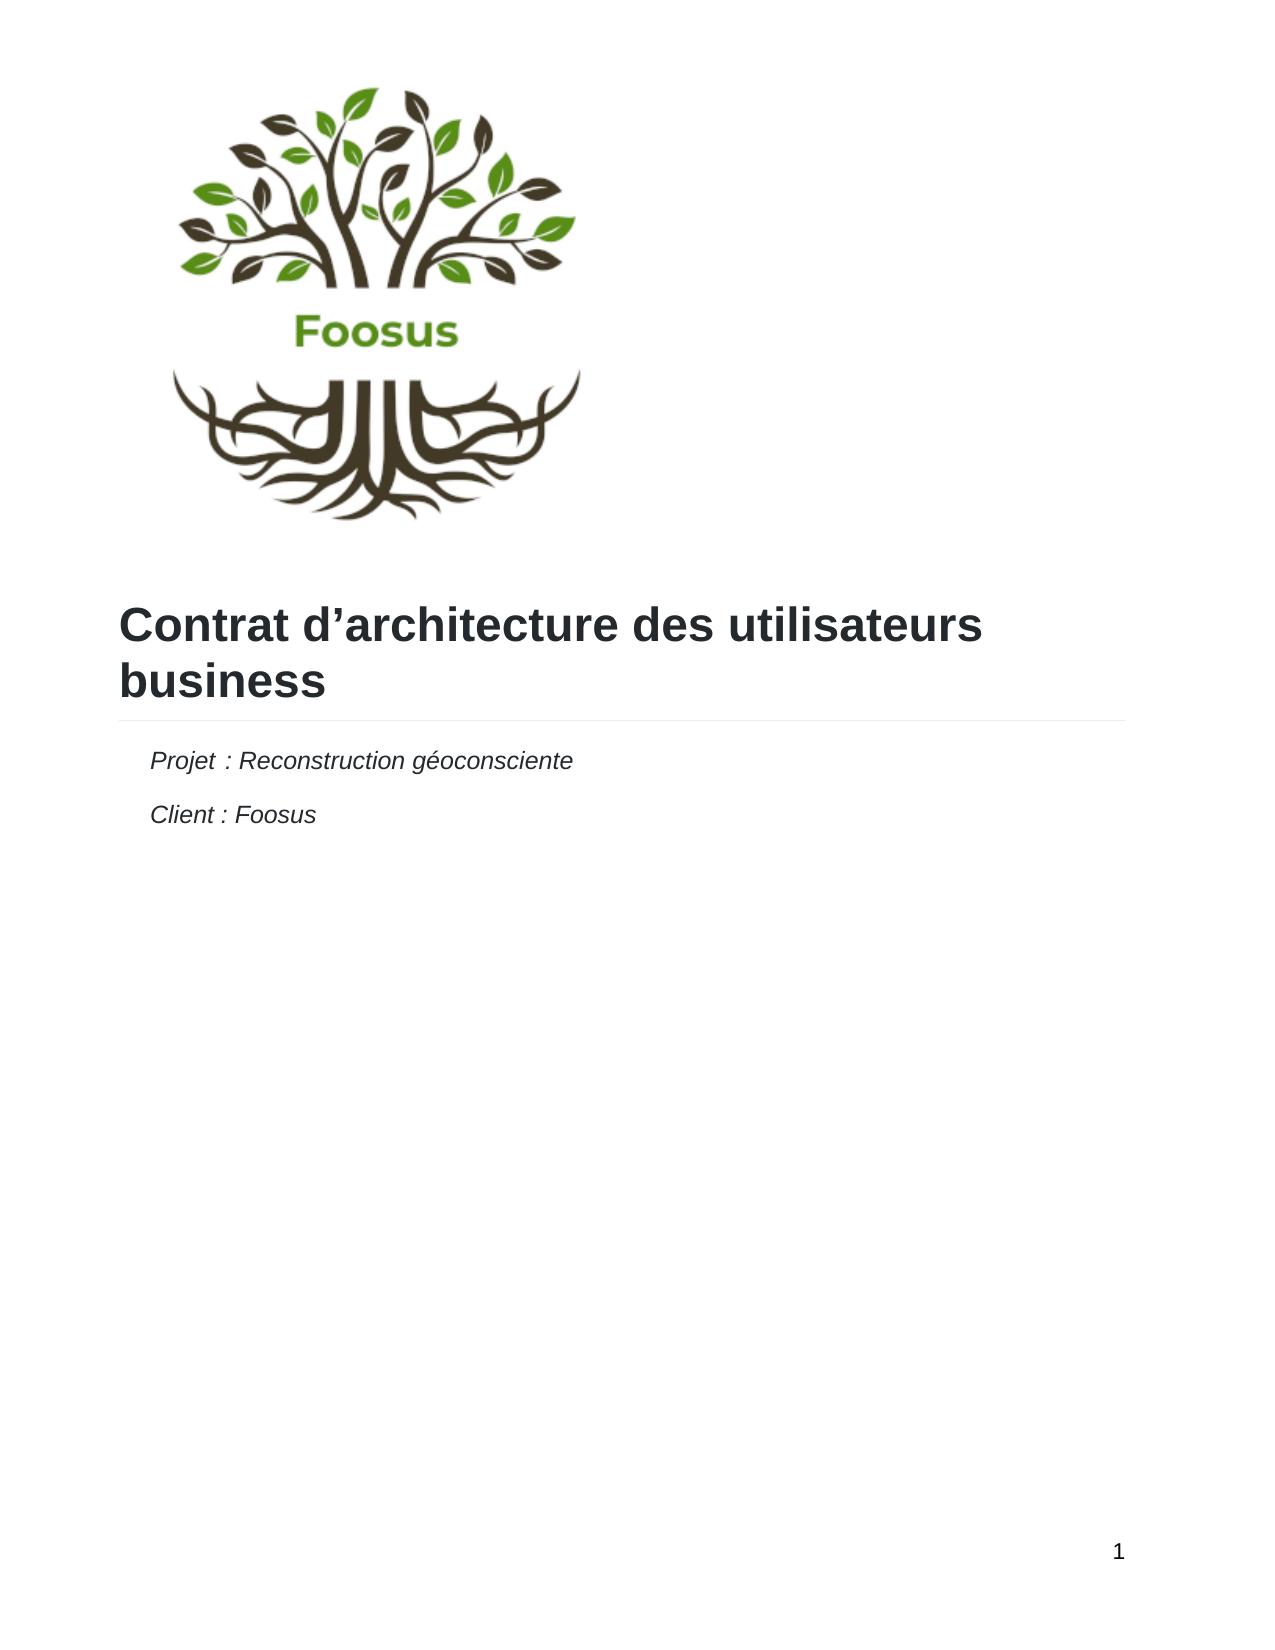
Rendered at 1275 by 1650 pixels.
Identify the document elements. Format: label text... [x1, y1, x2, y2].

text Client : Foosus [150, 800, 1125, 829]
subtitle Contrat d’architecture des utilisateurs business [119, 597, 1125, 720]
text Projet : Reconstruction géoconsciente [150, 746, 1125, 775]
